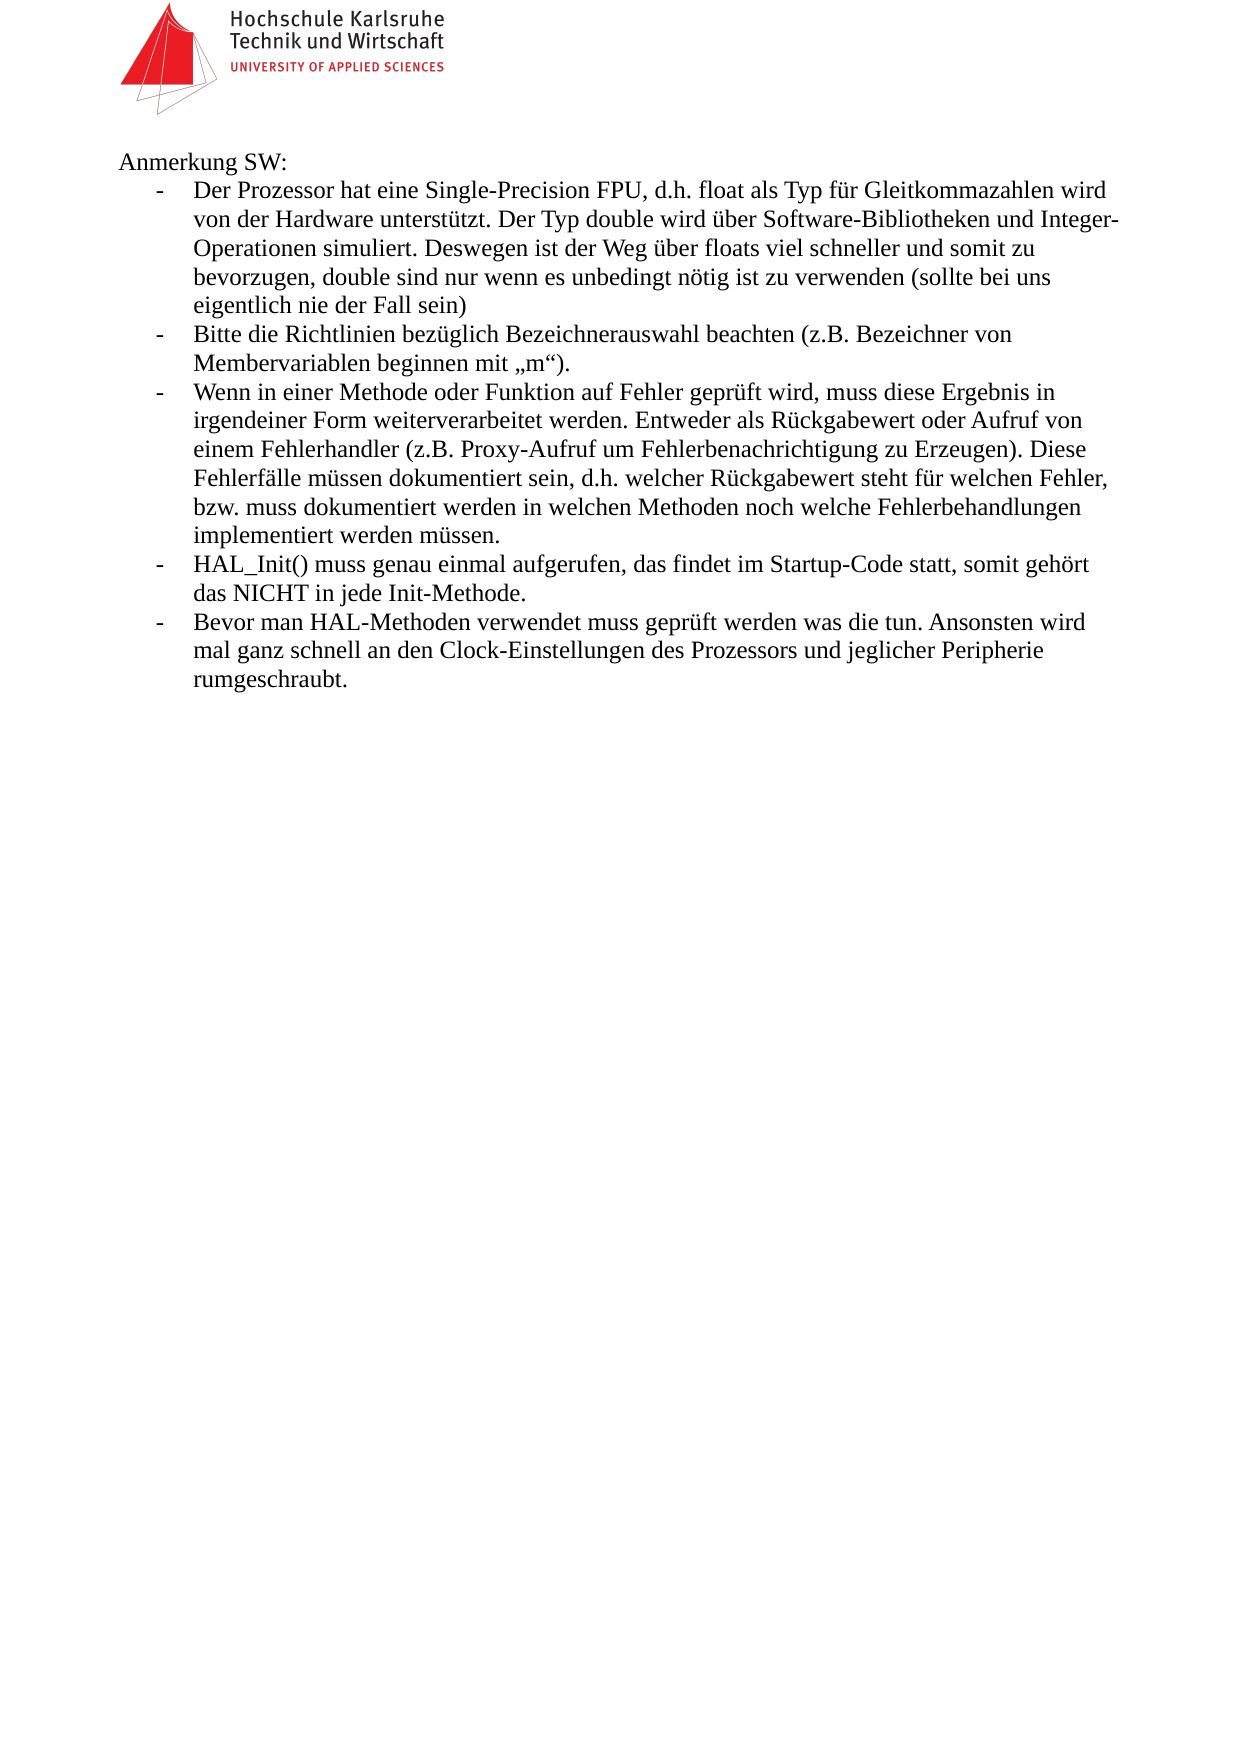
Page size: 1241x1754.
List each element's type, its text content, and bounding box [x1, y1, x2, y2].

text Anmerkung SW: [118, 147, 1122, 176]
list Bitte die Richtlinien bezüglich Bezeichnerauswahl beachten (z.B. Bezeichner von Membervariablen beginnen mit „m“). [156, 319, 1122, 377]
list Bevor man HAL-Methoden verwendet muss geprüft werden was die tun. Ansonsten wird mal ganz schnell an den Clock-Einstellungen des Prozessors und jeglicher Peripherie rumgeschraubt. [156, 607, 1122, 693]
list Wenn in einer Methode oder Funktion auf Fehler geprüft wird, muss diese Ergebnis in irgendeiner Form weiterverarbeitet werden. Entweder als Rückgabewert oder Aufruf von einem Fehlerhandler (z.B. Proxy-Aufruf um Fehlerbenachrichtigung zu Erzeugen). Diese Fehlerfälle müssen dokumentiert sein, d.h. welcher Rückgabewert steht für welchen Fehler, bzw. muss dokumentiert werden in welchen Methoden noch welche Fehlerbehandlungen implementiert werden müssen. [156, 377, 1122, 549]
list HAL_Init() muss genau einmal aufgerufen, das findet im Startup-Code statt, somit gehört das NICHT in jede Init-Methode. [156, 549, 1122, 607]
list Der Prozessor hat eine Single-Precision FPU, d.h. float als Typ für Gleitkommazahlen wird von der Hardware unterstützt. Der Typ double wird über Software-Bibliotheken und Integer-Operationen simuliert. Deswegen ist der Weg über floats viel schneller und somit zu bevorzugen, double sind nur wenn es unbedingt nötig ist zu verwenden (sollte bei uns eigentlich nie der Fall sein) [156, 176, 1122, 319]
